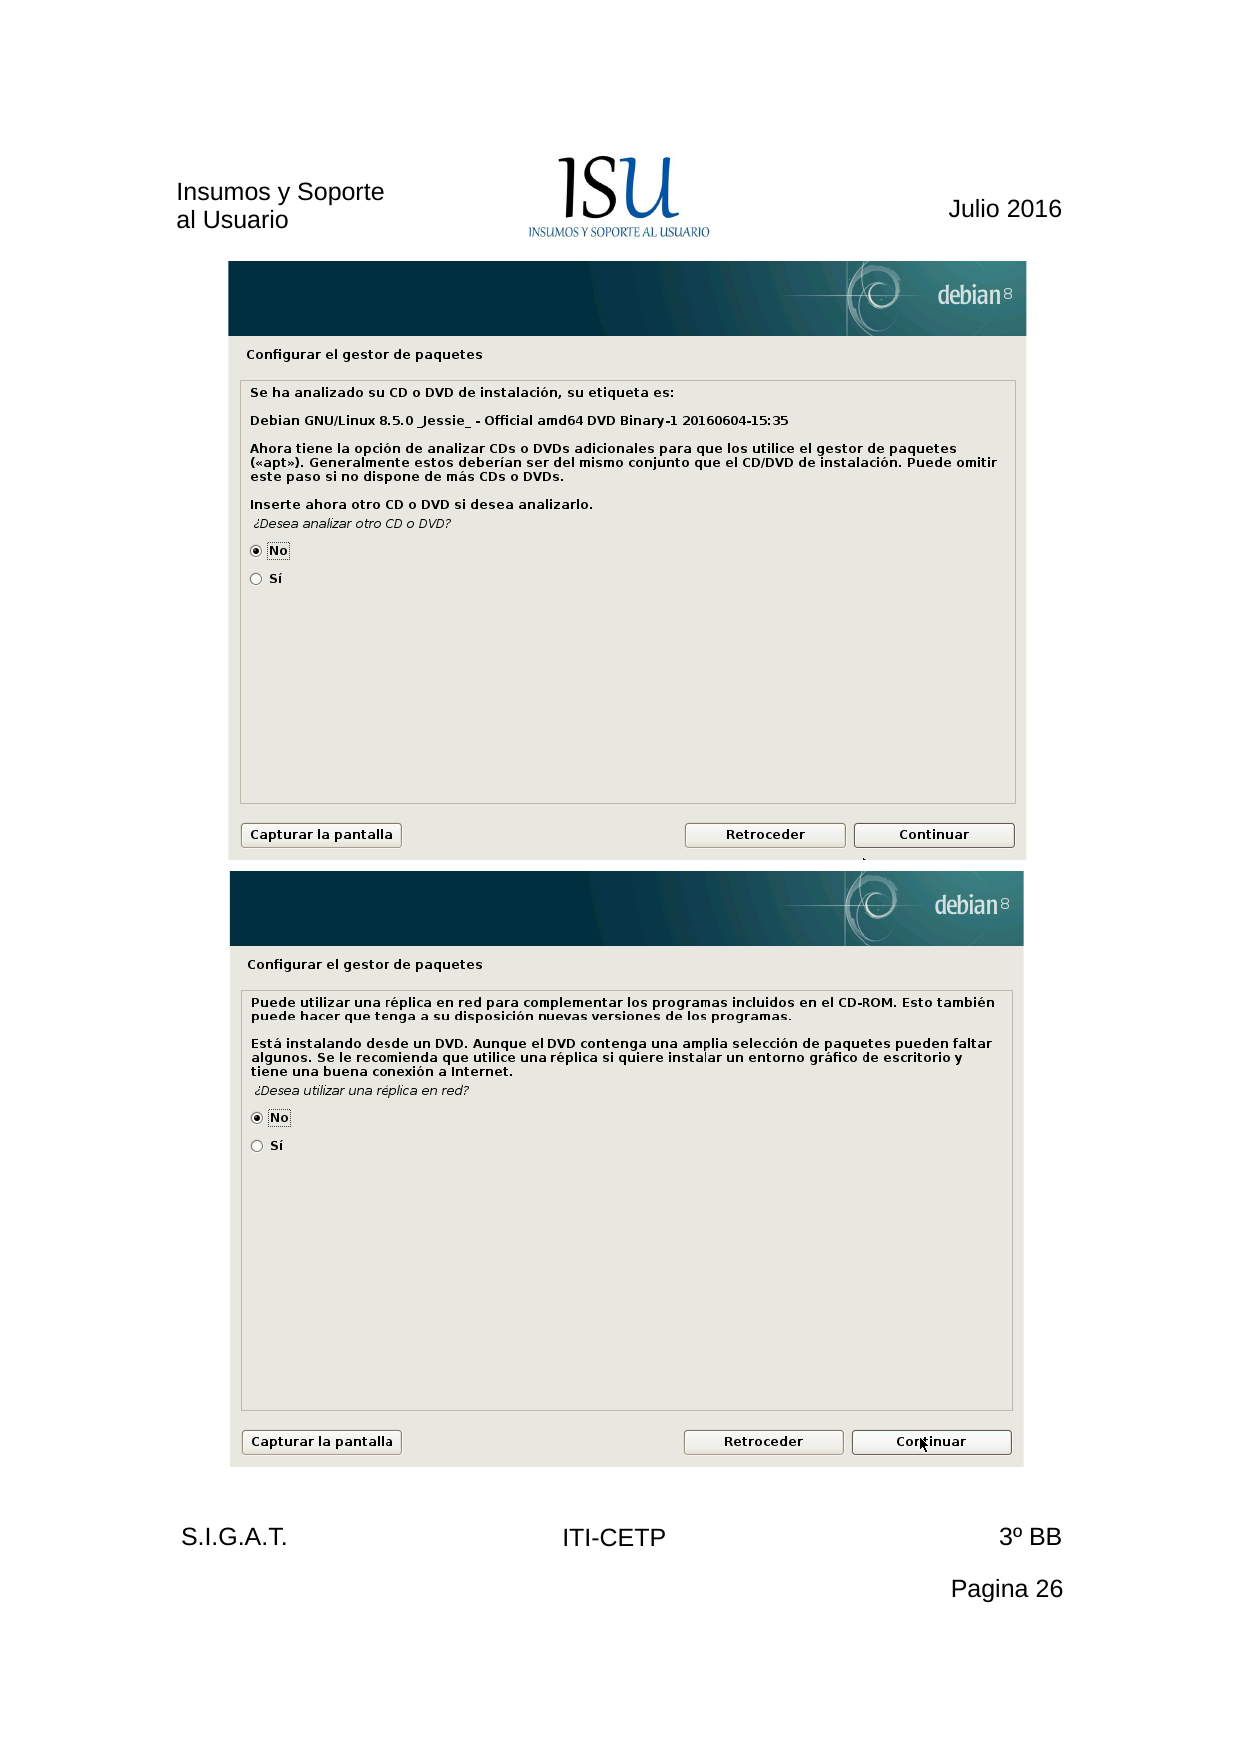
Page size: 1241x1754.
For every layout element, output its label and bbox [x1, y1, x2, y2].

picture [517, 138, 723, 252]
picture [229, 871, 1024, 1467]
picture [228, 261, 1027, 860]
